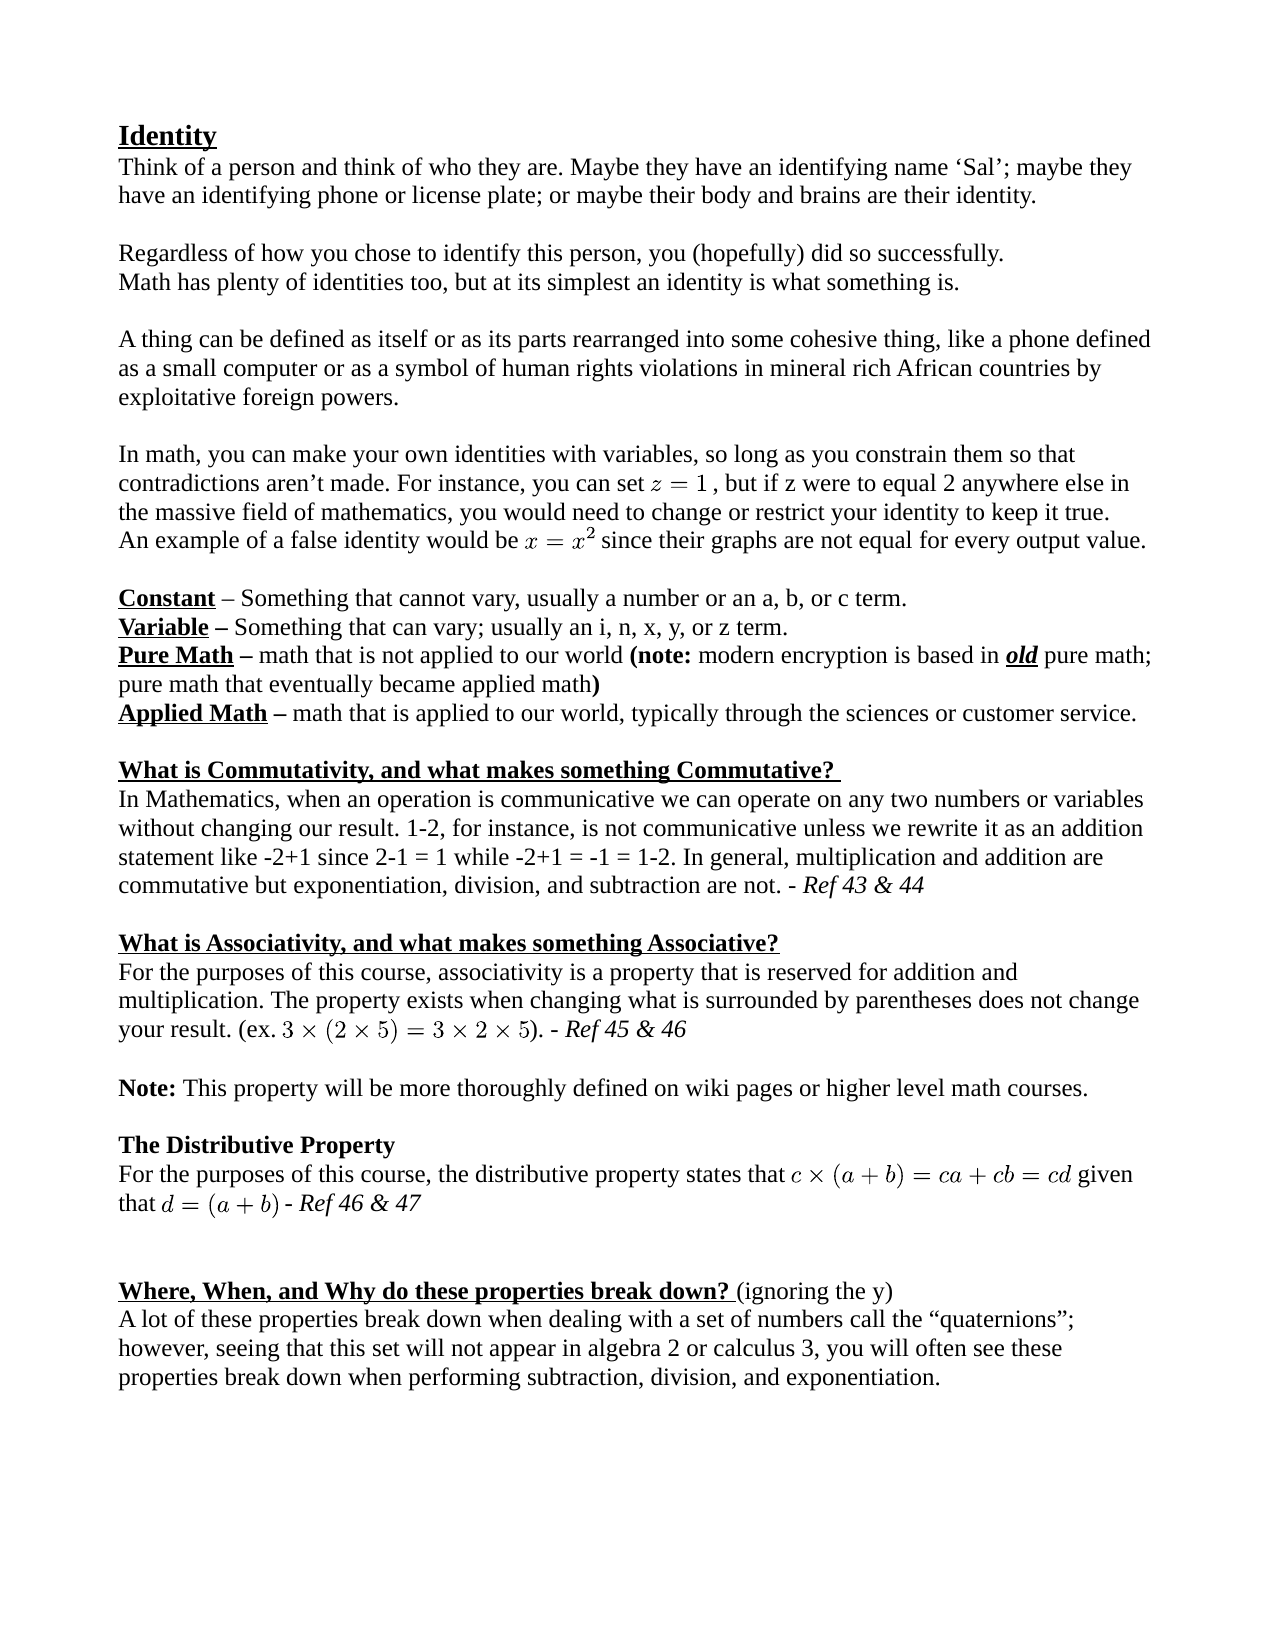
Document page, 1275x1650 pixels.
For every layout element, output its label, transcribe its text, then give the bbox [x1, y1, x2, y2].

text What is Commutativity, and what makes something Commutative? [118, 755, 1157, 784]
text Identity Think of a person and think of who they are. Maybe they have an identifying name ‘Sal’; maybe they have an identifying phone or license plate; or maybe their body and brains are their identity. Regardless of how you chose to identify this person, you (hopefully) did so successfully. Math has plenty of identities too, but at its simplest an identity is what something is. A thing can be defined as itself or as its parts rearranged into some cohesive thing, like a phone defined as a small computer or as a symbol of human rights violations in mineral rich African countries by exploitative foreign powers. In math, you can make your own identities with variables, so long as you constrain them so that contradictions aren’t made. For instance, you can set , but if z were to equal 2 anywhere else in the massive field of mathematics, you would need to change or restrict your identity to keep it true. An example of a false identity would be since their graphs are not equal for every output value. [118, 118, 1157, 554]
text Applied Math – math that is applied to our world, typically through the sciences or customer service. [118, 698, 1157, 727]
text In Mathematics, when an operation is communicative we can operate on any two numbers or variables without changing our result. 1-2, for instance, is not communicative unless we rewrite it as an addition statement like -2+1 since 2-1 = 1 while -2+1 = -1 = 1-2. In general, multiplication and addition are commutative but exponentiation, division, and subtraction are not. - Ref 43 & 44 [118, 784, 1157, 899]
text Constant – Something that cannot vary, usually a number or an a, b, or c term. [118, 583, 1157, 612]
text For the purposes of this course, associativity is a property that is reserved for addition and multiplication. The property exists when changing what is surrounded by parentheses does not change your result. (ex. ). - Ref 45 & 46 [118, 957, 1157, 1044]
text Variable – Something that can vary; usually an i, n, x, y, or z term. [118, 612, 1157, 640]
text For the purposes of this course, the distributive property states that given that - Ref 46 & 47 [118, 1159, 1157, 1218]
text Pure Math – math that is not applied to our world (note: modern encryption is based in old pure math; pure math that eventually became applied math) [118, 640, 1157, 698]
text What is Associativity, and what makes something Associative? [118, 899, 1157, 957]
text Note: This property will be more thoroughly defined on wiki pages or higher level math courses. [118, 1073, 1157, 1101]
text Where, When, and Why do these properties break down? (ignoring the y) A lot of these properties break down when dealing with a set of numbers call the “quaternions”; however, seeing that this set will not appear in algebra 2 or calculus 3, you will often see these properties break down when performing subtraction, division, and exponentiation. [118, 1218, 1157, 1391]
text The Distributive Property [118, 1101, 1157, 1159]
